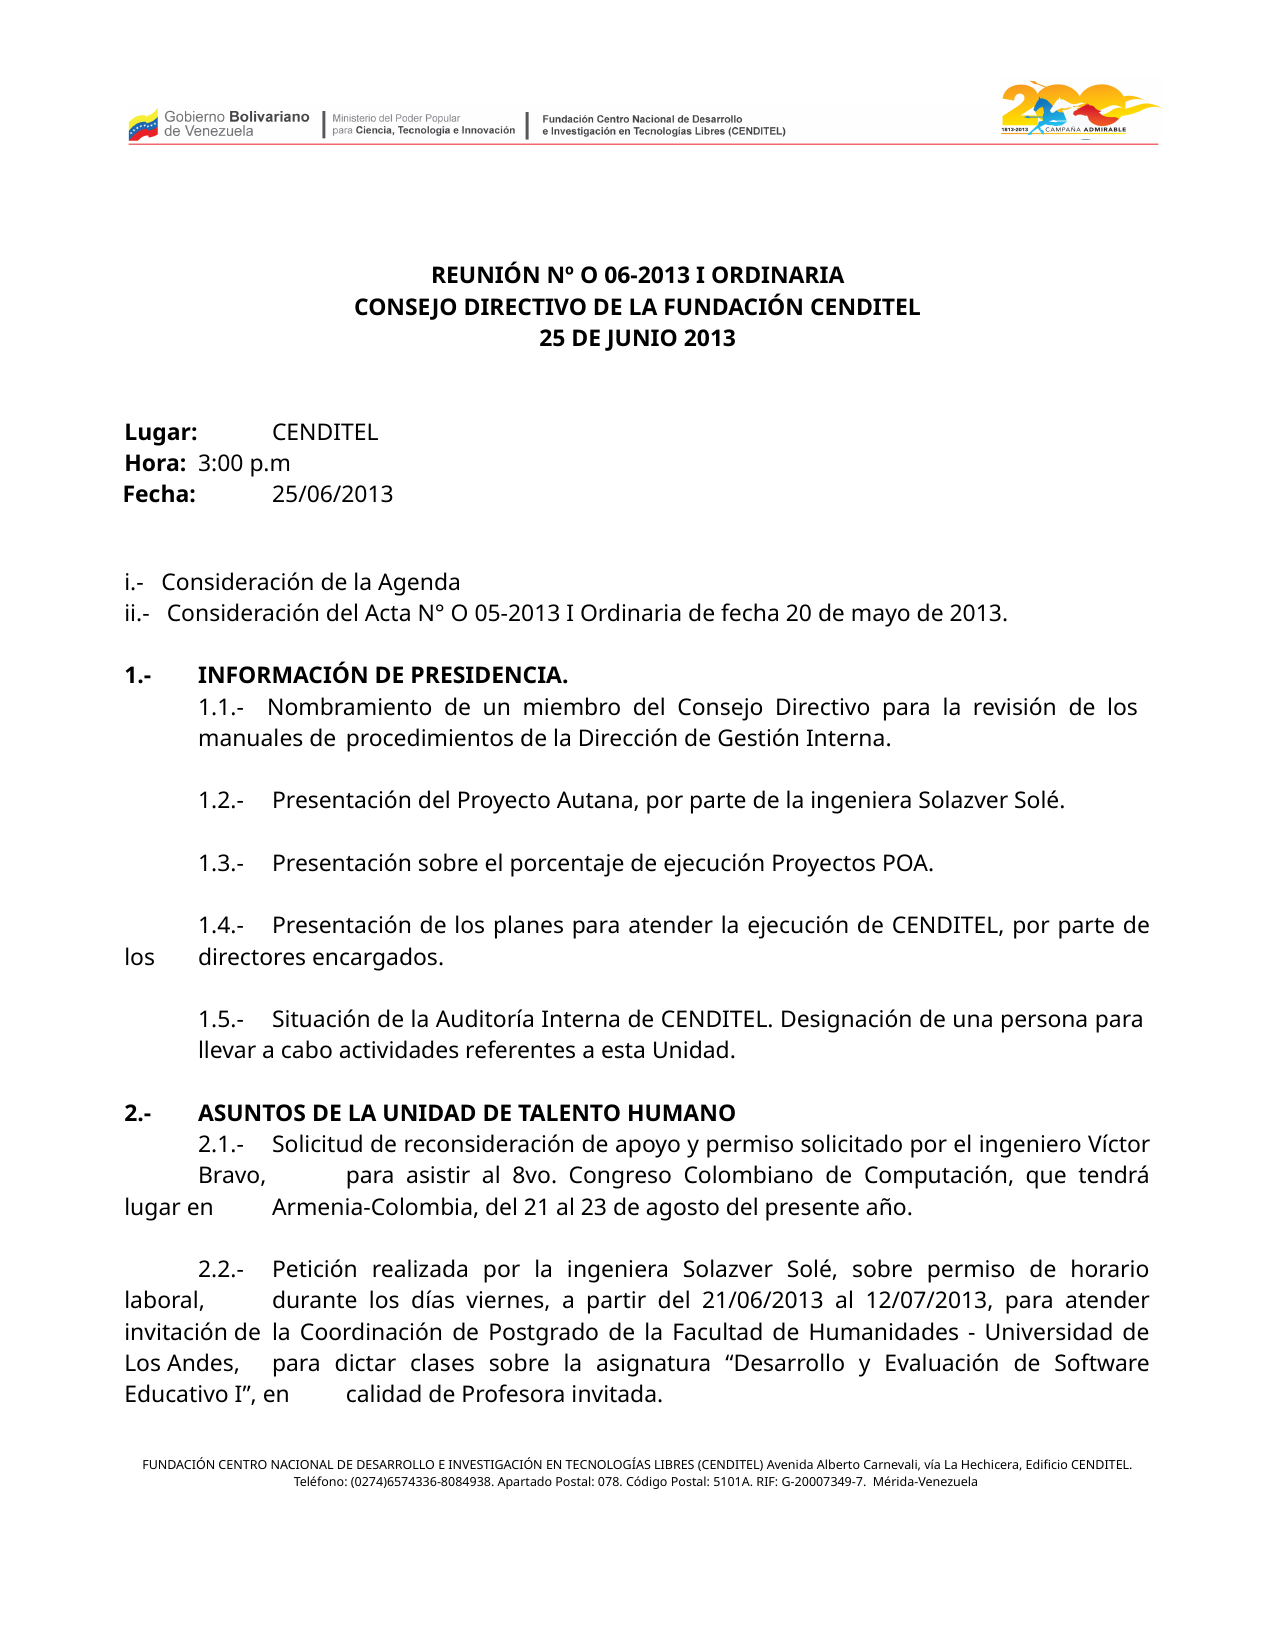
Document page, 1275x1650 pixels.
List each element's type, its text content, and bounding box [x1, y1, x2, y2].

text REUNIÓN Nº O 06-2013 I ORDINARIA [124, 259, 1151, 291]
text CONSEJO DIRECTIVO DE LA FUNDACIÓN CENDITEL [124, 291, 1151, 322]
text Fecha: 25/06/2013 [122, 478, 1151, 509]
text 2.1.- Solicitud de reconsideración de apoyo y permiso solicitado por el ingeniero Víctor Bravo, para asistir al 8vo. Congreso Colombiano de Computación, que tendrá lugar en Armenia-Colombia, del 21 al 23 de agosto del presente año. [124, 1128, 1151, 1222]
text 2.- ASUNTOS DE LA UNIDAD DE TALENTO HUMANO [124, 1097, 1151, 1128]
text 2.2.- Petición realizada por la ingeniera Solazver Solé, sobre permiso de horario laboral, durante los días viernes, a partir del 21/06/2013 al 12/07/2013, para atender invitación de la Coordinación de Postgrado de la Facultad de Humanidades - Universidad de Los Andes, para dictar clases sobre la asignatura “Desarrollo y Evaluación de Software Educativo I”, en calidad de Profesora invitada. [124, 1253, 1151, 1409]
text 1.5.- Situación de la Auditoría Interna de CENDITEL. Designación de una persona para llevar a cabo actividades referentes a esta Unidad. [124, 1003, 1151, 1066]
text 1.2.- Presentación del Proyecto Autana, por parte de la ingeniera Solazver Solé. [124, 784, 1151, 816]
text 1.3.- Presentación sobre el porcentaje de ejecución Proyectos POA. [124, 847, 1151, 878]
picture [128, 76, 1165, 145]
text Lugar: CENDITEL [124, 416, 1151, 447]
text i.- Consideración de la Agenda [124, 566, 1151, 597]
text ii.- Consideración del Acta N° O 05-2013 I Ordinaria de fecha 20 de mayo de 2013. [124, 597, 1151, 628]
text 25 DE JUNIO 2013 [124, 322, 1151, 353]
text 1.1.- Nombramiento de un miembro del Consejo Directivo para la revisión de los manuales de procedimientos de la Dirección de Gestión Interna. [124, 691, 1151, 753]
text 1.4.- Presentación de los planes para atender la ejecución de CENDITEL, por parte de los directores encargados. [124, 909, 1151, 972]
text 1.- INFORMACIÓN DE PRESIDENCIA. [124, 659, 1151, 691]
text Hora: 3:00 p.m [124, 447, 1151, 478]
